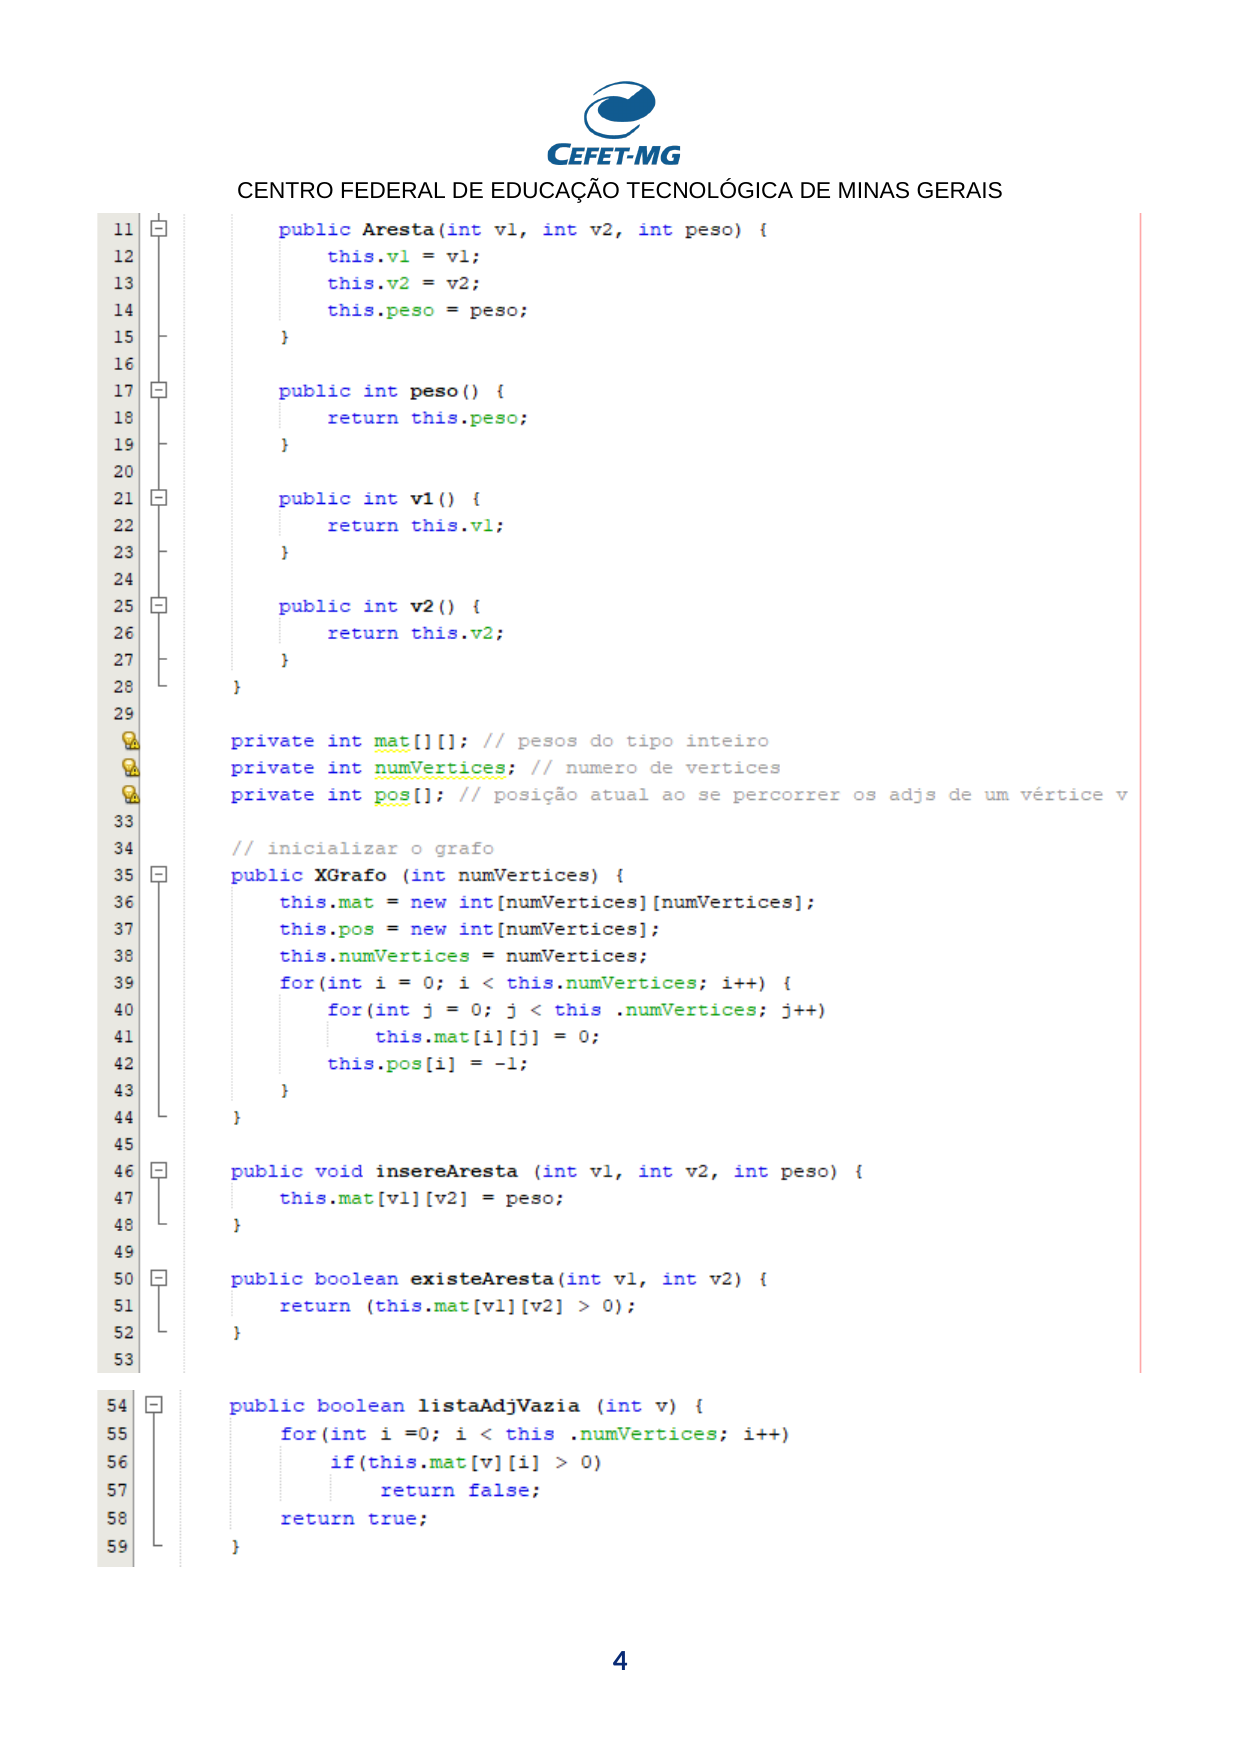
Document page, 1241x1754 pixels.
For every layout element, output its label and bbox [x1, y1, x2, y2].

picture [97, 213, 1143, 1373]
picture [97, 1390, 934, 1567]
picture [547, 81, 681, 165]
